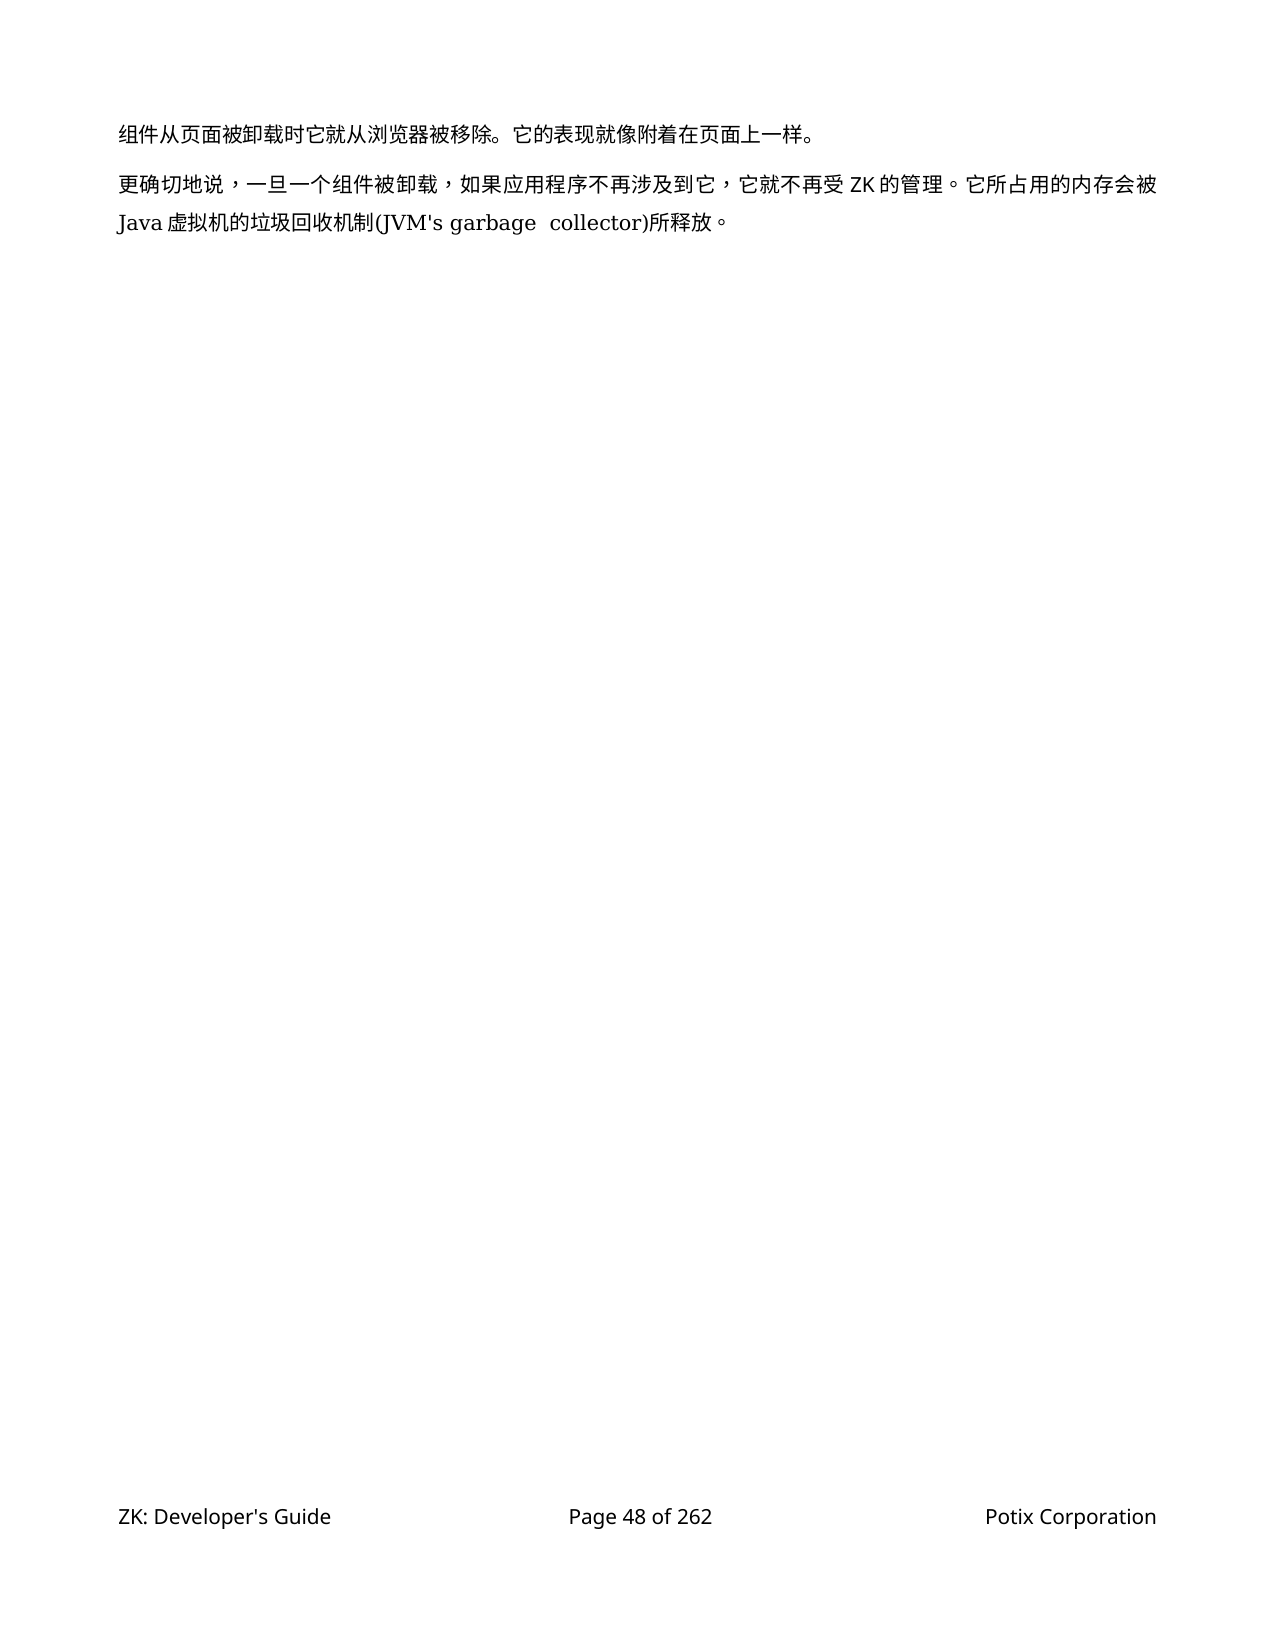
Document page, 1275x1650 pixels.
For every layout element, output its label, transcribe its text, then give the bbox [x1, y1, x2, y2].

text 更确切地说，一旦一个组件被卸载，如果应用程序不再涉及到它，它就不再受ZK的管理。它所占用的内存会被Java虚拟机的垃圾回收机制(JVM's garbage collector)所释放。 [118, 169, 1157, 236]
text 组件从页面被卸载时它就从浏览器被移除。它的表现就像附着在页面上一样。 [118, 118, 1157, 148]
